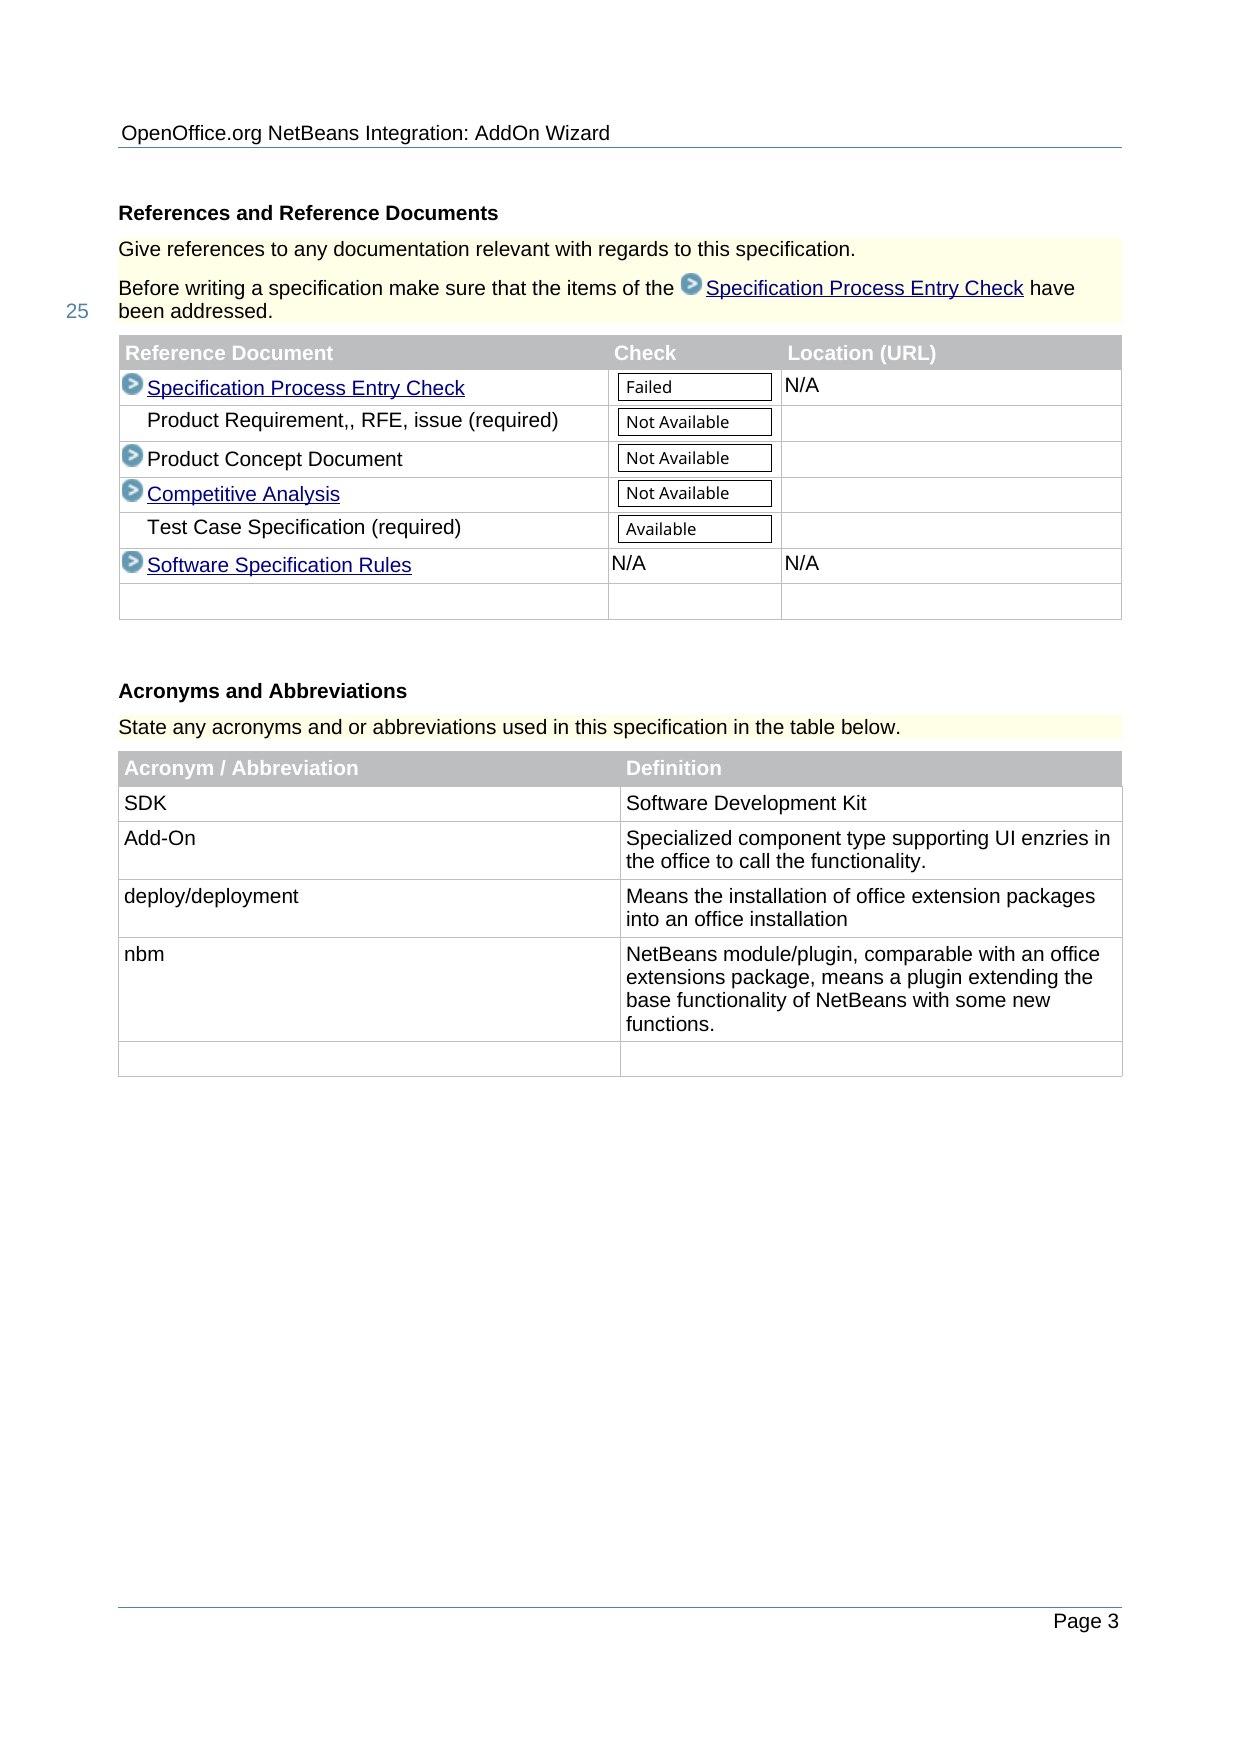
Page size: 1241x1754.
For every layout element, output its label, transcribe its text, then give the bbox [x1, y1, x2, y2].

table_cell Product Concept Document [120, 442, 608, 477]
table_cell <Please enter location here> [782, 406, 1121, 441]
table_cell NetBeans module/plugin, comparable with an office extensions package, means a plugin extending the base functionality of NetBeans with some new functions. [621, 938, 1122, 1041]
picture [122, 479, 147, 502]
table_cell <Please enter location here> [782, 442, 1121, 477]
table_cell Competitive Analysis [120, 478, 608, 512]
table_cell N/A [609, 549, 781, 583]
subtitle Acronyms and Abbreviations [118, 680, 1122, 703]
table_cell Add-On [119, 822, 620, 879]
text Give references to any documentation relevant with regards to this specification. [118, 237, 1122, 261]
subtitle References and Reference Documents [118, 202, 1122, 225]
table_cell [609, 478, 781, 512]
text State any acronyms and or abbreviations used in this specification in the table below. [118, 715, 1122, 739]
table_cell <Please enter location here> [782, 478, 1121, 512]
table_cell Specialized component type supporting UI enzries in the office to call the functionality. [621, 822, 1122, 879]
table_cell Means the installation of office extension packages into an office installation [621, 880, 1122, 937]
table_header Check [609, 335, 781, 370]
table_cell N/A [782, 549, 1121, 583]
table_cell deploy/deployment [119, 880, 620, 937]
table_cell nbm [119, 938, 620, 1041]
table_cell [609, 406, 781, 441]
picture [122, 373, 147, 395]
table_header Acronym / Abbreviation [118, 751, 620, 786]
table_cell <Please enter location here> [782, 513, 1121, 548]
table_cell [782, 584, 1121, 619]
table_cell Test Case Specification (required) [120, 513, 608, 548]
table_cell [609, 442, 781, 477]
table_header Definition [620, 751, 1122, 786]
table_cell <Other, e.g. references to related specs> [120, 584, 608, 619]
table_cell N/A [782, 370, 1121, 405]
table_cell [609, 513, 781, 548]
table_cell SDK [119, 787, 620, 821]
table_header Location (URL) [782, 335, 1122, 370]
picture [122, 444, 147, 467]
table_cell [119, 1042, 620, 1076]
table_header Reference Document [119, 335, 608, 370]
text Before writing a specification make sure that the items of the Specification Process Entry Check have been addressed. [118, 273, 1122, 323]
table_cell Software Development Kit [621, 787, 1122, 821]
table_cell [609, 370, 781, 405]
table_cell [609, 584, 781, 619]
table_cell [621, 1042, 1122, 1076]
table_cell Software Specification Rules [120, 549, 608, 583]
table_cell Product Requirement,, RFE, issue (required) [120, 406, 608, 441]
table_cell Specification Process Entry Check [120, 370, 608, 405]
picture [680, 273, 706, 295]
picture [122, 551, 147, 573]
